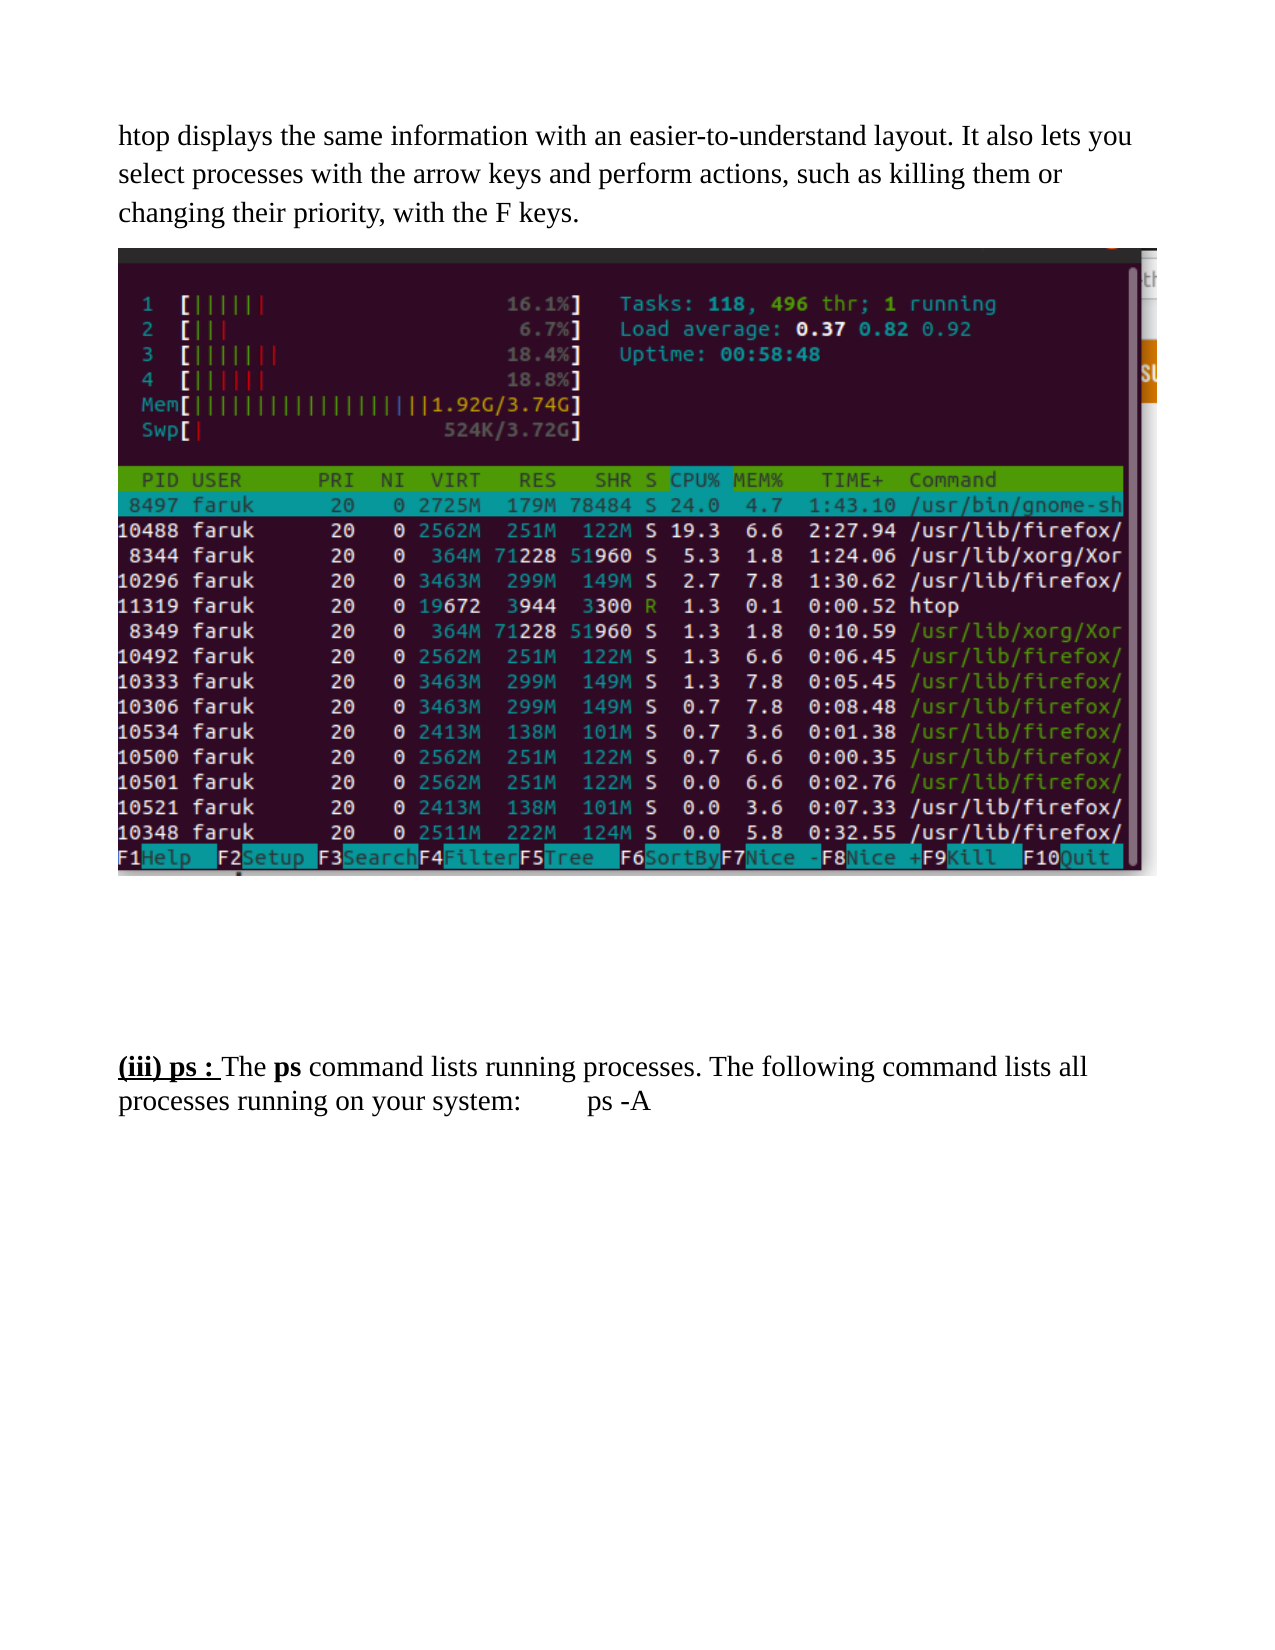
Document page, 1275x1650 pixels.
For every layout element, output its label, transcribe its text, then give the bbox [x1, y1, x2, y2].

text (iii) ps : The ps command lists running processes. The following command lists all processes running on your system: ps -A [118, 1049, 1157, 1116]
text htop displays the same information with an easier-to-understand layout. It also lets you select processes with the arrow keys and perform actions, such as killing them or changing their priority, with the F keys. [118, 118, 1157, 229]
picture [118, 248, 1157, 876]
